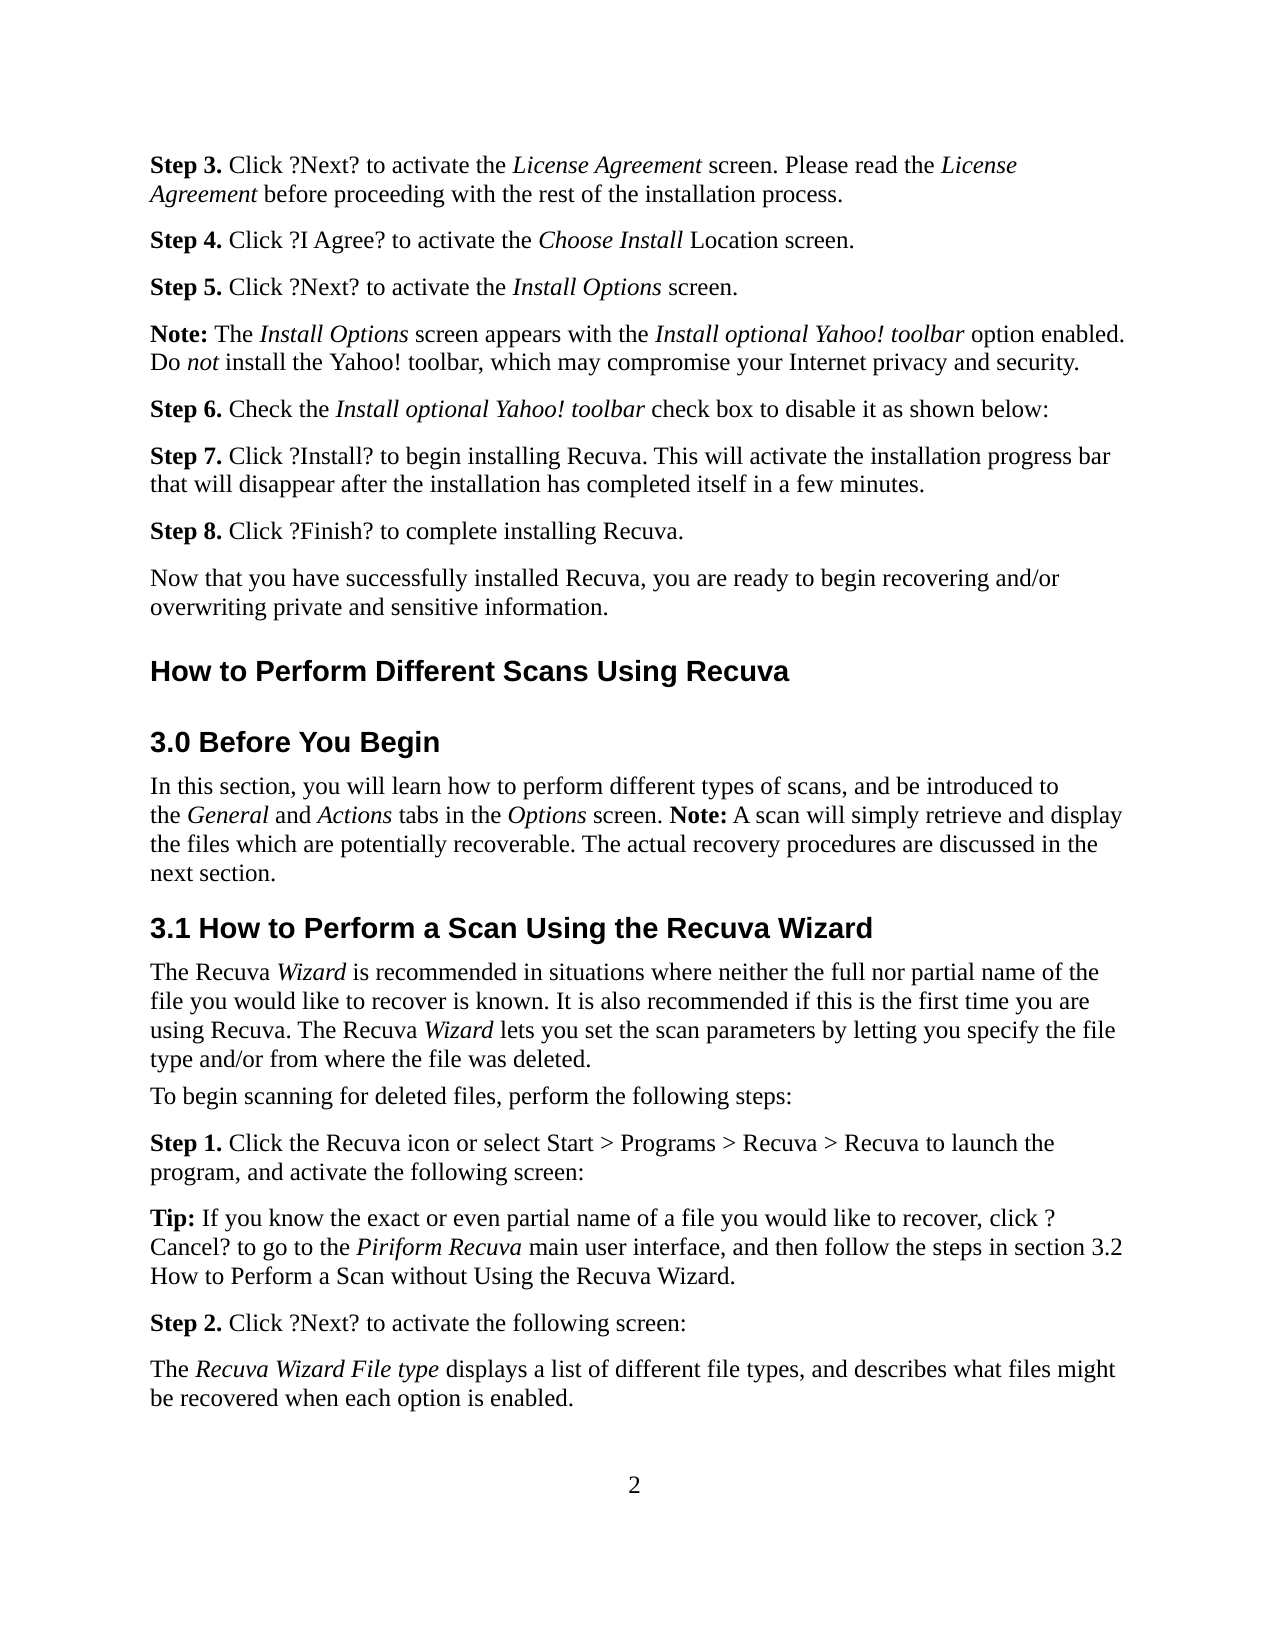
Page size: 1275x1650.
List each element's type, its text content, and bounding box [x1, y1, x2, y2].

text The Recuva Wizard File type displays a list of different file types, and describes what files might be recovered when each option is enabled. [150, 1354, 1125, 1412]
text Now that you have successfully installed Recuva, you are ready to begin recovering and/or overwriting private and sensitive information. [150, 563, 1125, 620]
text Tip: If you know the exact or even partial name of a file you would like to recover, click ?Cancel? to go to the Piriform Recuva main user interface, and then follow the steps in section 3.2 How to Perform a Scan without Using the Recuva Wizard. [150, 1203, 1125, 1290]
text Step 7. Click ?Install? to begin installing Recuva. This will activate the installation progress bar that will disappear after the installation has completed itself in a few minutes. [150, 441, 1125, 498]
subtitle 3.1 How to Perform a Scan Using the Recuva Wizard [150, 911, 1125, 945]
text Step 6. Check the Install optional Yahoo! toolbar check box to disable it as shown below: [150, 394, 1125, 423]
text Step 4. Click ?I Agree? to activate the Choose Install Location screen. [150, 225, 1125, 254]
subtitle 3.0 Before You Begin [150, 725, 1125, 759]
text In this section, you will learn how to perform different types of scans, and be introduced to the General and Actions tabs in the Options screen. Note: A scan will simply retrieve and display the files which are potentially recoverable. The actual recovery procedures are discussed in the next section. [150, 771, 1125, 886]
text Step 8. Click ?Finish? to complete installing Recuva. [150, 516, 1125, 545]
text Note: The Install Options screen appears with the Install optional Yahoo! toolbar option enabled. Do not install the Yahoo! toolbar, which may compromise your Internet privacy and security. [150, 319, 1125, 376]
text The Recuva Wizard is recommended in situations where neither the full nor partial name of the file you would like to recover is known. It is also recommended if this is the first time you are using Recuva. The Recuva Wizard lets you set the scan parameters by letting you specify the file type and/or from where the file was deleted. [150, 957, 1125, 1072]
text Step 5. Click ?Next? to activate the Install Options screen. [150, 272, 1125, 301]
text Step 1. Click the Recuva icon or select Start > Programs > Recuva > Recuva to launch the program, and activate the following screen: [150, 1128, 1125, 1186]
subtitle How to Perform Different Scans Using Recuva [150, 654, 1125, 688]
text To begin scanning for deleted files, perform the following steps: [150, 1081, 1125, 1110]
text Step 2. Click ?Next? to activate the following screen: [150, 1308, 1125, 1336]
text Step 3. Click ?Next? to activate the License Agreement screen. Please read the License Agreement before proceeding with the rest of the installation process. [150, 150, 1125, 207]
